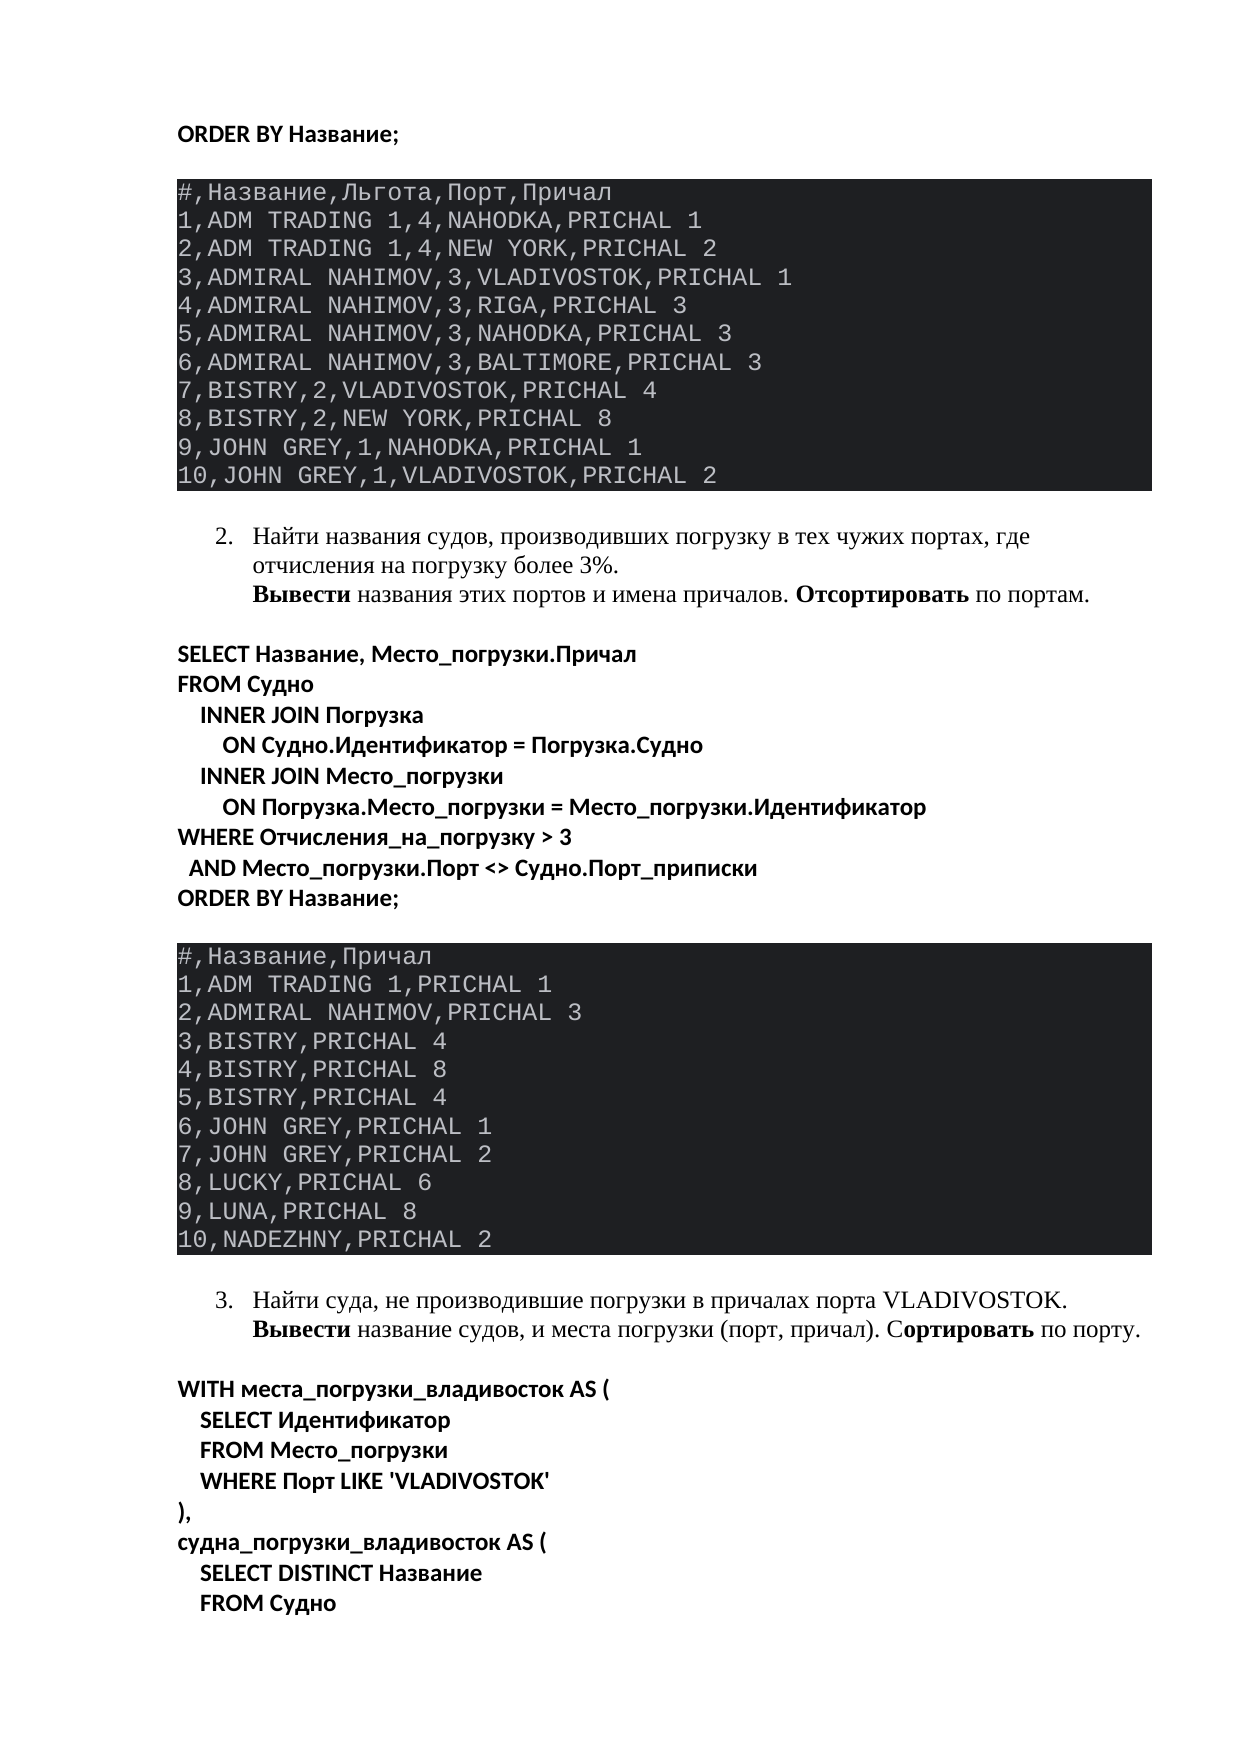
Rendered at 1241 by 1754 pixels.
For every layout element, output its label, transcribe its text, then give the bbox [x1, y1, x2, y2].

text 8,BISTRY,2,NEW YORK,PRICHAL 8 [177, 406, 1152, 434]
text 4,ADMIRAL NAHIMOV,3,RIGA,PRICHAL 3 [177, 292, 1152, 321]
text 9,JOHN GREY,1,NAHODKA,PRICHAL 1 [177, 434, 1152, 462]
text ORDER BY Название; [177, 118, 1152, 149]
text AND Место_погрузки.Порт <> Судно.Порт_приписки [177, 852, 1152, 882]
text 2,ADMIRAL NAHIMOV,PRICHAL 3 [177, 1000, 1152, 1028]
text 7,JOHN GREY,PRICHAL 2 [177, 1142, 1152, 1170]
text WHERE Порт LIKE 'VLADIVOSTOK' [177, 1465, 1152, 1496]
text 6,JOHN GREY,PRICHAL 1 [177, 1113, 1152, 1142]
text 7,BISTRY,2,VLADIVOSTOK,PRICHAL 4 [177, 377, 1152, 406]
text 6,ADMIRAL NAHIMOV,3,BALTIMORE,PRICHAL 3 [177, 349, 1152, 377]
text INNER JOIN Место_погрузки [177, 760, 1152, 791]
text #,Название,Причал [177, 943, 1152, 972]
text 3,ADMIRAL NAHIMOV,3,VLADIVOSTOK,PRICHAL 1 [177, 264, 1152, 292]
list Найти суда, не производившие погрузки в причалах порта VLADIVOSTOK. Вывести название судов, и места погрузки (порт, причал). Сортировать по порту. [215, 1286, 1152, 1343]
text FROM Судно [177, 1587, 1152, 1618]
text 10,JOHN GREY,1,VLADIVOSTOK,PRICHAL 2 [177, 462, 1152, 491]
text FROM Место_погрузки [177, 1434, 1152, 1465]
text ORDER BY Название; [177, 882, 1152, 913]
text SELECT Идентификатор [177, 1404, 1152, 1434]
text INNER JOIN Погрузка [177, 699, 1152, 730]
text 3,BISTRY,PRICHAL 4 [177, 1028, 1152, 1057]
text FROM Судно [177, 669, 1152, 699]
list Найти названия судов, производивших погрузку в тех чужих портах, где отчисления на погрузку более 3%. Вывести названия этих портов и имена причалов. Отсортировать по портам. [215, 521, 1152, 608]
text 9,LUNA,PRICHAL 8 [177, 1198, 1152, 1227]
text WITH места_погрузки_владивосток AS ( [177, 1373, 1152, 1404]
text 1,ADM TRADING 1,PRICHAL 1 [177, 972, 1152, 1000]
text 2,ADM TRADING 1,4,NEW YORK,PRICHAL 2 [177, 236, 1152, 264]
text WHERE Отчисления_на_погрузку > 3 [177, 821, 1152, 852]
text ), [177, 1496, 1152, 1526]
text 5,ADMIRAL NAHIMOV,3,NAHODKA,PRICHAL 3 [177, 321, 1152, 349]
text судна_погрузки_владивосток AS ( [177, 1526, 1152, 1557]
text 1,ADM TRADING 1,4,NAHODKA,PRICHAL 1 [177, 207, 1152, 236]
text 4,BISTRY,PRICHAL 8 [177, 1057, 1152, 1085]
text ON Судно.Идентификатор = Погрузка.Судно [177, 730, 1152, 760]
text ON Погрузка.Место_погрузки = Место_погрузки.Идентификатор [177, 791, 1152, 821]
text 8,LUCKY,PRICHAL 6 [177, 1170, 1152, 1198]
text #,Название,Льгота,Порт,Причал [177, 179, 1152, 207]
text 10,NADEZHNY,PRICHAL 2 [177, 1227, 1152, 1255]
text SELECT DISTINCT Название [177, 1557, 1152, 1587]
text 5,BISTRY,PRICHAL 4 [177, 1085, 1152, 1113]
text SELECT Название, Место_погрузки.Причал [177, 638, 1152, 669]
